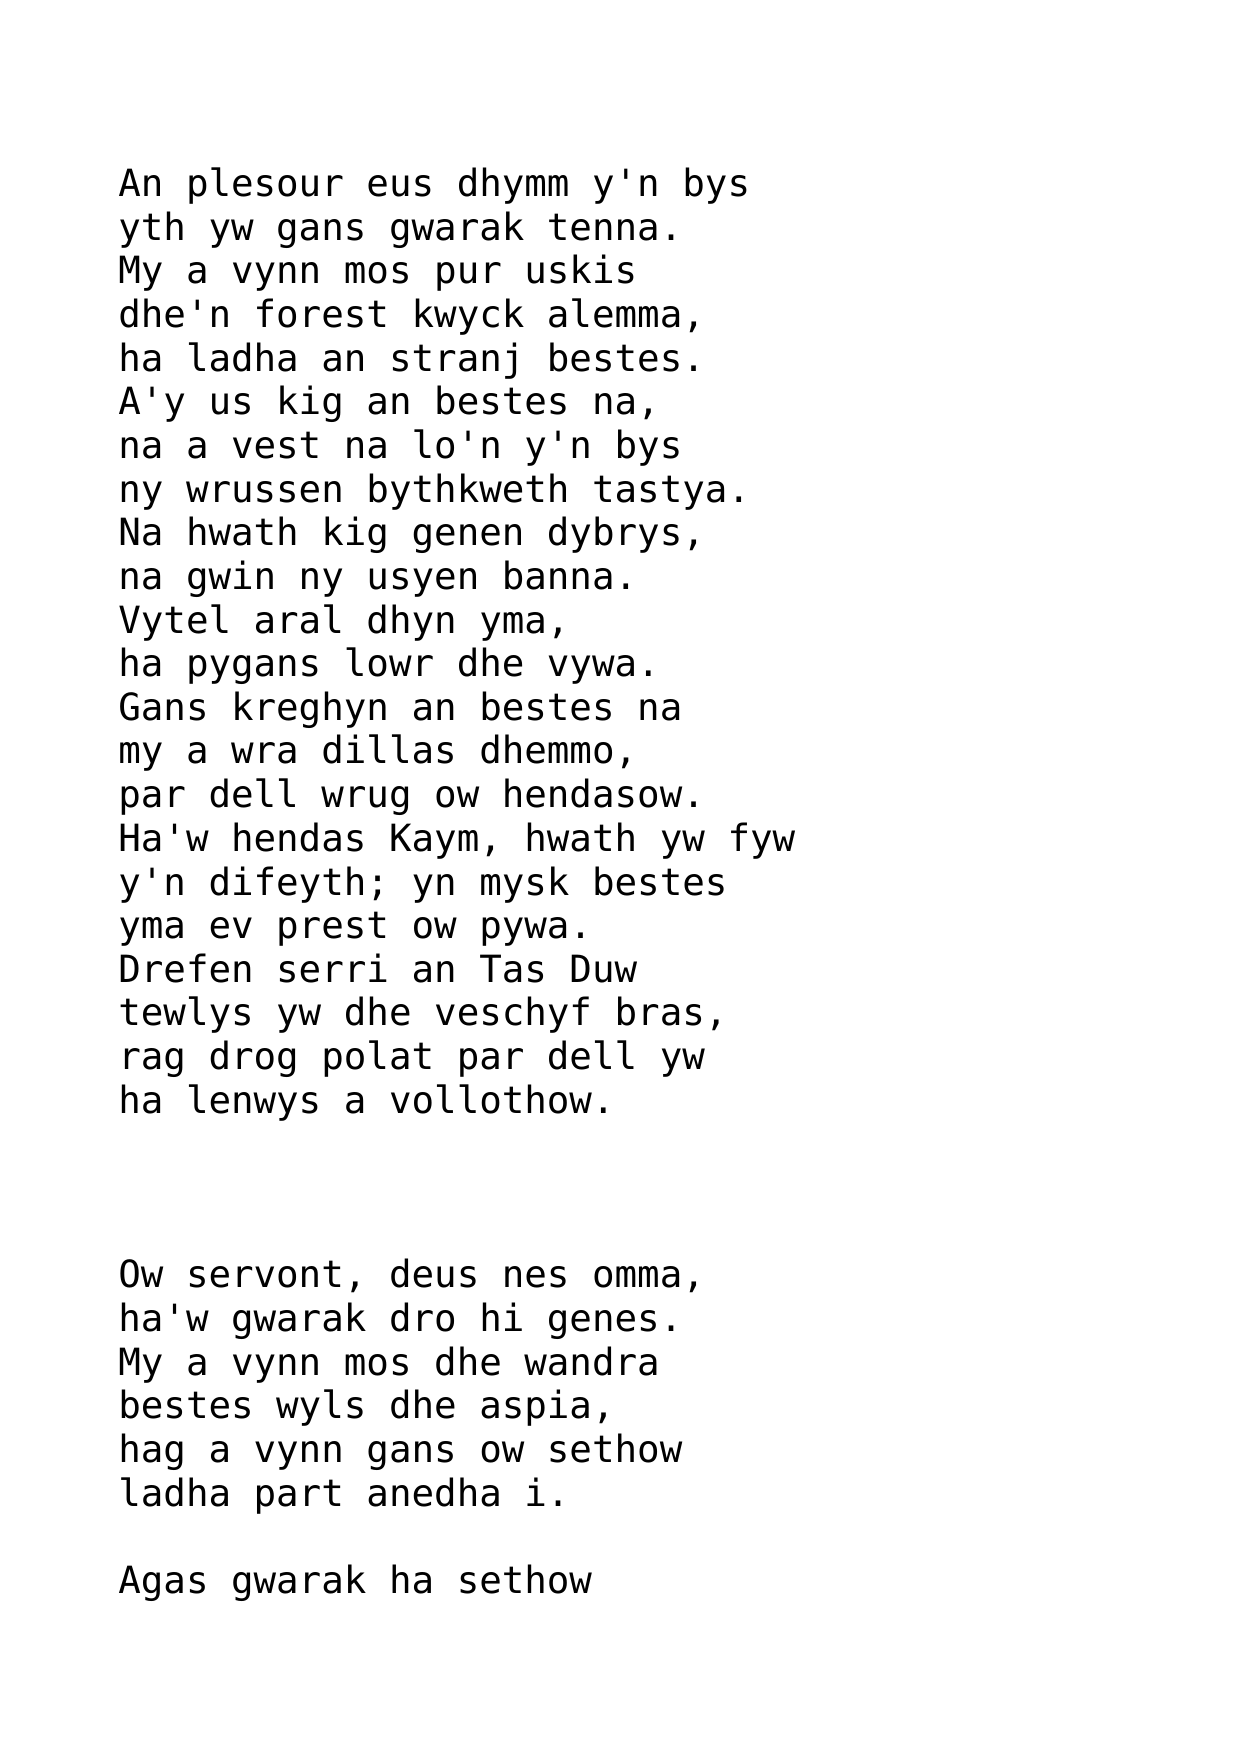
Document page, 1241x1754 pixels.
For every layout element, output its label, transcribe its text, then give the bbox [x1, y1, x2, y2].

text Gans kreghyn an bestes na [118, 686, 1122, 729]
text ha lenwys a vollothow. [118, 1078, 1122, 1122]
text my a wra dillas dhemmo, [118, 729, 1122, 773]
text par dell wrug ow hendasow. [118, 773, 1122, 816]
text My a vynn mos dhe wandra [118, 1340, 1122, 1384]
text yma ev prest ow pywa. [118, 904, 1122, 947]
text Ha'w hendas Kaym, hwath yw fyw [118, 816, 1122, 860]
text yth yw gans gwarak tenna. [118, 205, 1122, 249]
text na gwin ny usyen banna. [118, 554, 1122, 598]
text tewlys yw dhe veschyf bras, [118, 991, 1122, 1035]
text ha pygans lowr dhe vywa. [118, 642, 1122, 686]
text na a vest na lo'n y'n bys [118, 424, 1122, 467]
text ha'w gwarak dro hi genes. [118, 1297, 1122, 1340]
text An plesour eus dhymm y'n bys [118, 162, 1122, 205]
text ladha part anedha i. [118, 1471, 1122, 1515]
text Drefen serri an Tas Duw [118, 947, 1122, 991]
text My a vynn mos pur uskis [118, 249, 1122, 293]
text bestes wyls dhe aspia, [118, 1384, 1122, 1427]
text Na hwath kig genen dybrys, [118, 511, 1122, 554]
text ny wrussen bythkweth tastya. [118, 467, 1122, 511]
text Ow servont, deus nes omma, [118, 1253, 1122, 1297]
text y'n difeyth; yn mysk bestes [118, 860, 1122, 904]
text Vytel aral dhyn yma, [118, 598, 1122, 642]
text rag drog polat par dell yw [118, 1035, 1122, 1078]
text dhe'n forest kwyck alemma, [118, 293, 1122, 336]
text A'y us kig an bestes na, [118, 380, 1122, 424]
text ha ladha an stranj bestes. [118, 336, 1122, 380]
text hag a vynn gans ow sethow [118, 1427, 1122, 1471]
text Agas gwarak ha sethow [118, 1558, 1122, 1602]
